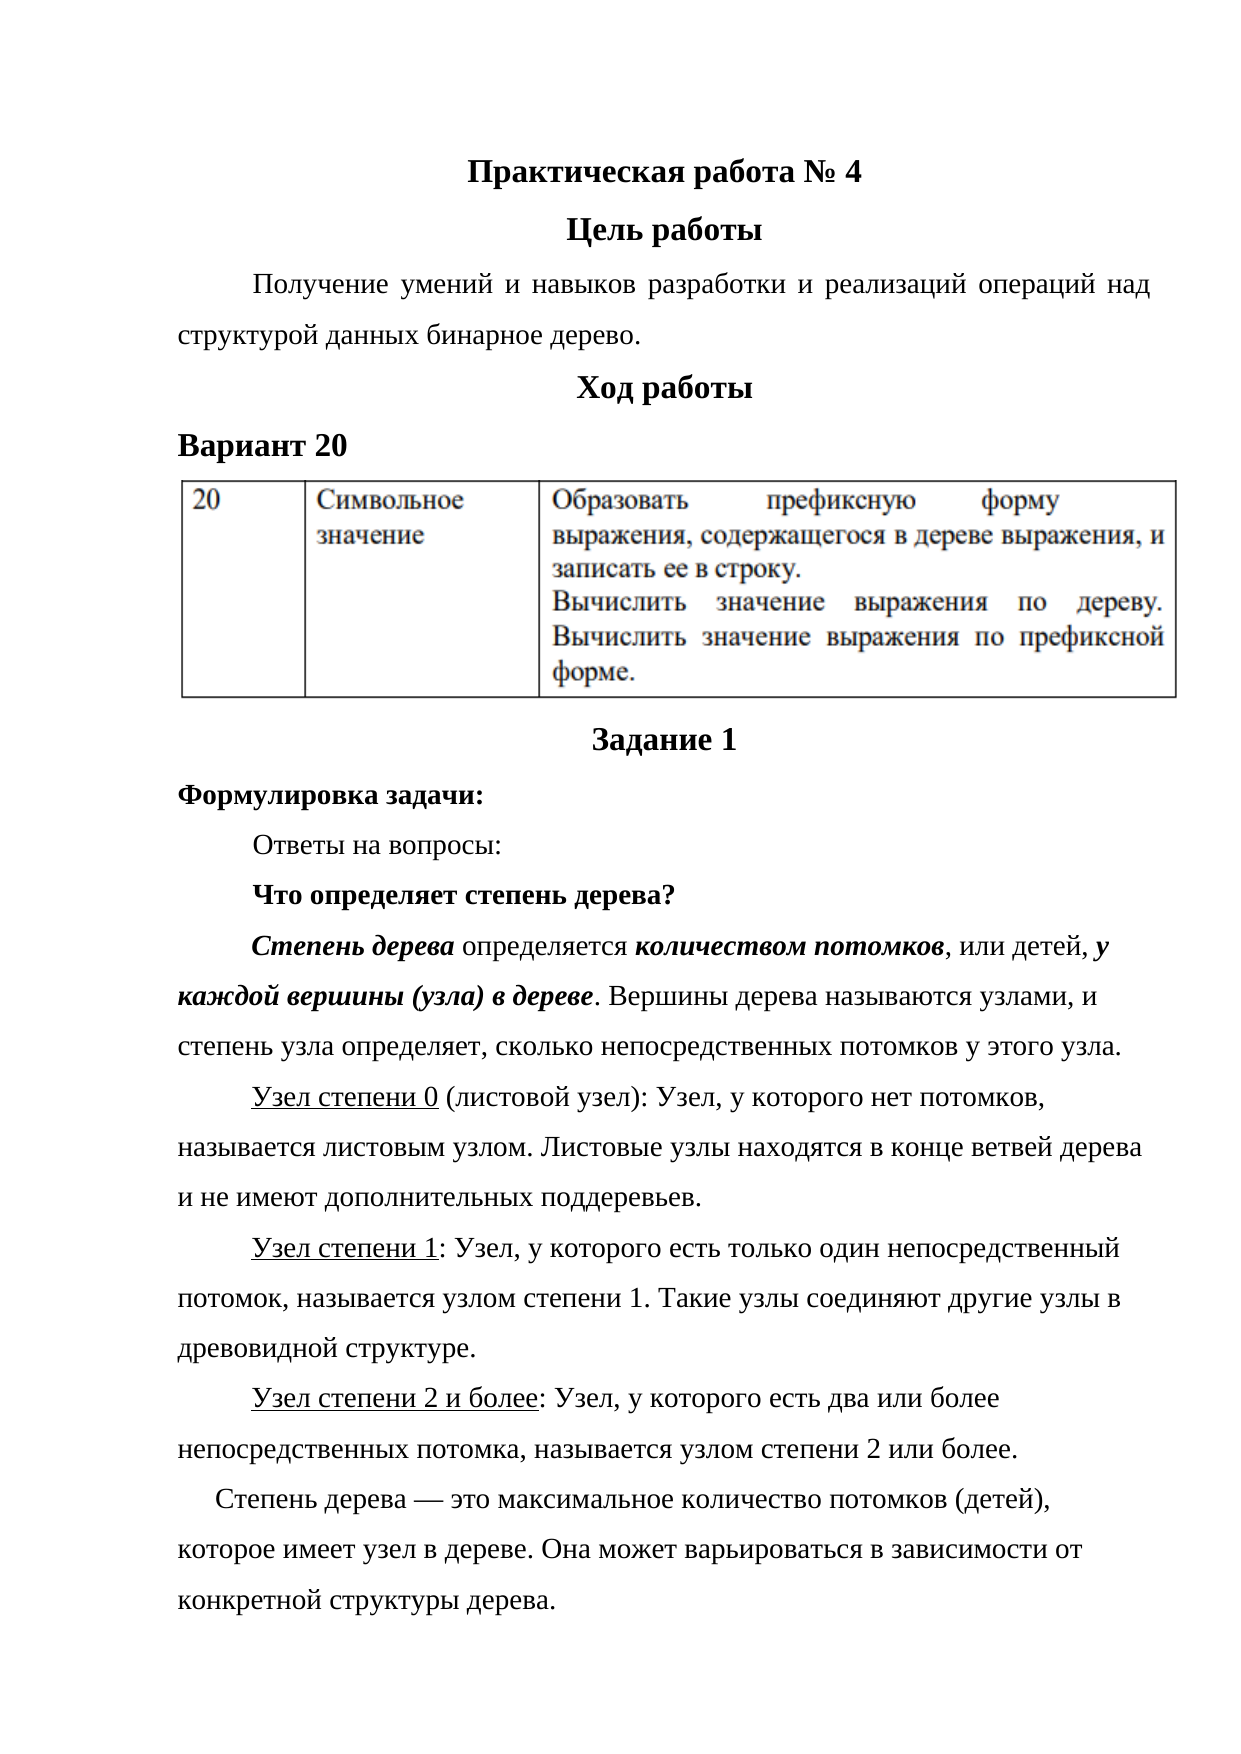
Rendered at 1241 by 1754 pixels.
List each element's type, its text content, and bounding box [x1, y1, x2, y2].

text Формулировка задачи: [177, 777, 1152, 810]
text Практическая работа № 4 [177, 152, 1152, 190]
text Цель работы [177, 209, 1152, 247]
text Ход работы [177, 367, 1152, 406]
text Ответы на вопросы: [177, 827, 1152, 861]
text Узел степени 2 и более: Узел, у которого есть два или более непосредственных потомка, называется узлом степени 2 или более. [177, 1381, 1152, 1464]
text Степень дерева — это максимальное количество потомков (детей), которое имеет узел в дереве. Она может варьироваться в зависимости от конкретной структуры дерева. [177, 1481, 1152, 1615]
text Узел степени 0 (листовой узел): Узел, у которого нет потомков, называется листовым узлом. Листовые узлы находятся в конце ветвей дерева и не имеют дополнительных поддеревьев. [177, 1079, 1152, 1213]
list Что определяет степень дерева? [252, 877, 1152, 911]
text Вариант 20 [177, 425, 1152, 480]
text Степень дерева определяется количеством потомков, или детей, у каждой вершины (узла) в дереве. Вершины дерева называются узлами, и степень узла определяет, сколько непосредственных потомков у этого узла. [177, 928, 1152, 1062]
picture [177, 480, 1186, 703]
text Узел степени 1: Узел, у которого есть только один непосредственный потомок, называется узлом степени 1. Такие узлы соединяют другие узлы в древовидной структуре. [177, 1230, 1152, 1364]
text Получение умений и навыков разработки и реализаций операций над структурой данных бинарное дерево. [177, 267, 1152, 351]
text Задание 1 [177, 719, 1152, 758]
